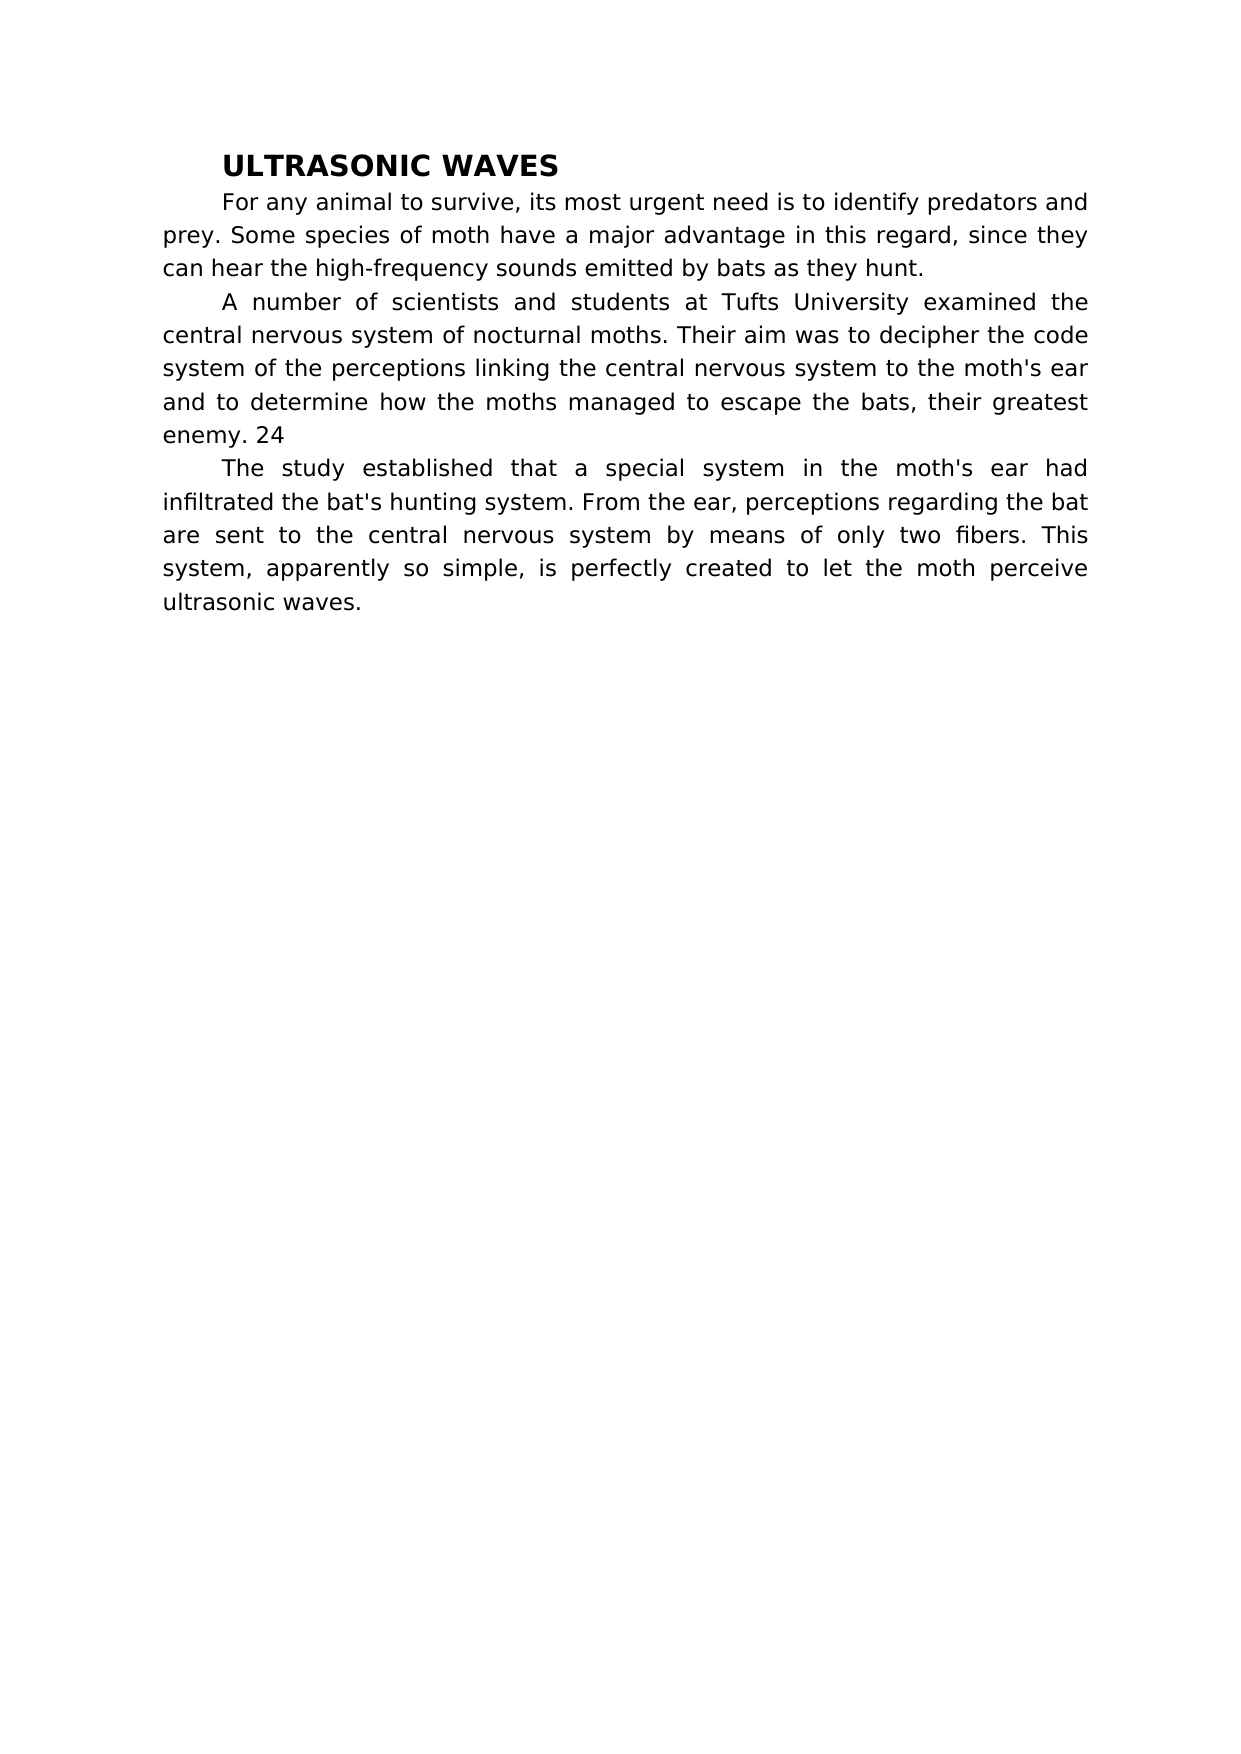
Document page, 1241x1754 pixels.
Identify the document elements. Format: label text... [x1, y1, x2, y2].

text The study established that a special system in the moth's ear had infiltrated the bat's hunting system. From the ear, perceptions regarding the bat are sent to the central nervous system by means of only two fibers. This system, apparently so simple, is perfectly created to let the moth perceive ultrasonic waves. [162, 450, 1090, 617]
text ULTRASONIC WAVES [162, 150, 1090, 183]
text For any animal to survive, its most urgent need is to identify predators and prey. Some species of moth have a major advantage in this regard, since they can hear the high-frequency sounds emitted by bats as they hunt. [162, 183, 1090, 283]
text A number of scientists and students at Tufts University examined the central nervous system of nocturnal moths. Their aim was to decipher the code system of the perceptions linking the central nervous system to the moth's ear and to determine how the moths managed to escape the bats, their greatest enemy. 24 [162, 283, 1090, 450]
